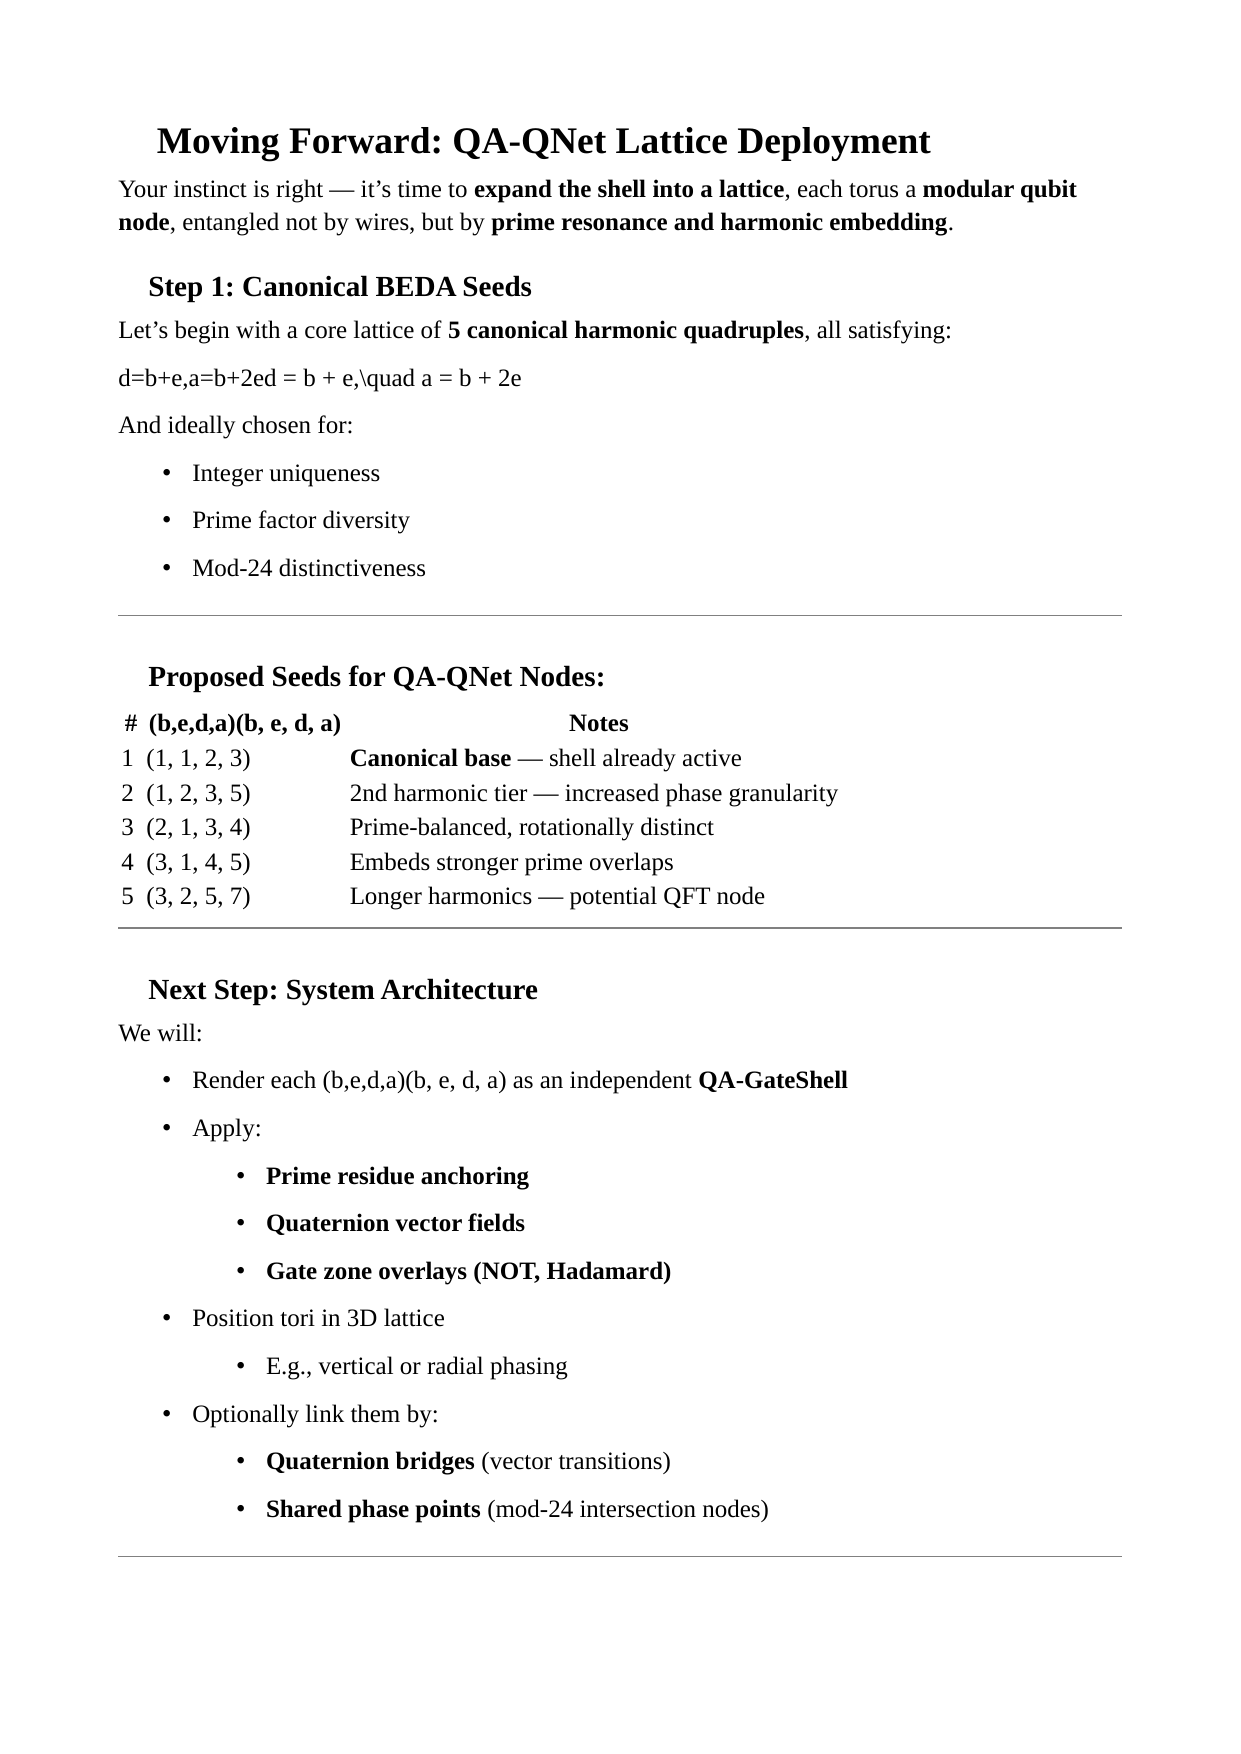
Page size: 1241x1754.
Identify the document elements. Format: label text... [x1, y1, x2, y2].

table_cell Prime-balanced, rotationally distinct [347, 809, 851, 844]
table_cell (1, 1, 2, 3) [143, 740, 347, 775]
table_header (b,e,d,a)(b, e, d, a) [143, 706, 347, 740]
table_cell 1 [118, 740, 143, 775]
list Optionally link them by: [162, 1399, 1122, 1427]
list Apply: [162, 1113, 1122, 1142]
table_cell 3 [118, 809, 143, 844]
subtitle ✅ Moving Forward: QA-QNet Lattice Deployment [118, 118, 1122, 161]
text And ideally chosen for: [118, 410, 1122, 439]
list Render each (b,e,d,a)(b, e, d, a) as an independent QA-GateShell [162, 1066, 1122, 1094]
table_cell Canonical base — shell already active [347, 740, 851, 775]
text Your instinct is right — it’s time to expand the shell into a lattice, each torus a modular qubit node, entangled not by wires, but by prime resonance and harmonic embedding. [118, 174, 1122, 236]
list Mod-24 distinctiveness [162, 553, 1122, 582]
list E.g., vertical or radial phasing [236, 1351, 1122, 1380]
table_cell Longer harmonics — potential QFT node [347, 879, 851, 913]
table_cell 4 [118, 844, 143, 878]
subtitle 🧭 Next Step: System Architecture [118, 972, 1122, 1005]
table_header Notes [347, 706, 851, 740]
list Prime factor diversity [162, 505, 1122, 534]
table_cell Embeds stronger prime overlaps [347, 844, 851, 878]
text We will: [118, 1018, 1122, 1047]
table_cell 2 [118, 775, 143, 809]
table_cell (1, 2, 3, 5) [143, 775, 347, 809]
table_cell (3, 1, 4, 5) [143, 844, 347, 878]
list Prime residue anchoring [236, 1161, 1122, 1189]
subtitle 🧩 Step 1: Canonical BEDA Seeds [118, 269, 1122, 302]
text d=b+e,a=b+2ed = b + e,\quad a = b + 2e [118, 363, 1122, 391]
table_cell 5 [118, 879, 143, 913]
list Integer uniqueness [162, 458, 1122, 487]
list Quaternion bridges (vector transitions) [236, 1446, 1122, 1475]
list Gate zone overlays (NOT, Hadamard) [236, 1256, 1122, 1285]
list Position tori in 3D lattice [162, 1303, 1122, 1332]
table_cell (3, 2, 5, 7) [143, 879, 347, 913]
table_cell (2, 1, 3, 4) [143, 809, 347, 844]
subtitle 🔢 Proposed Seeds for QA-QNet Nodes: [118, 659, 1122, 693]
list Shared phase points (mod-24 intersection nodes) [236, 1494, 1122, 1523]
table_header # [118, 706, 143, 740]
text Let’s begin with a core lattice of 5 canonical harmonic quadruples, all satisfying: [118, 315, 1122, 344]
list Quaternion vector fields [236, 1208, 1122, 1237]
table_cell 2nd harmonic tier — increased phase granularity [347, 775, 851, 809]
